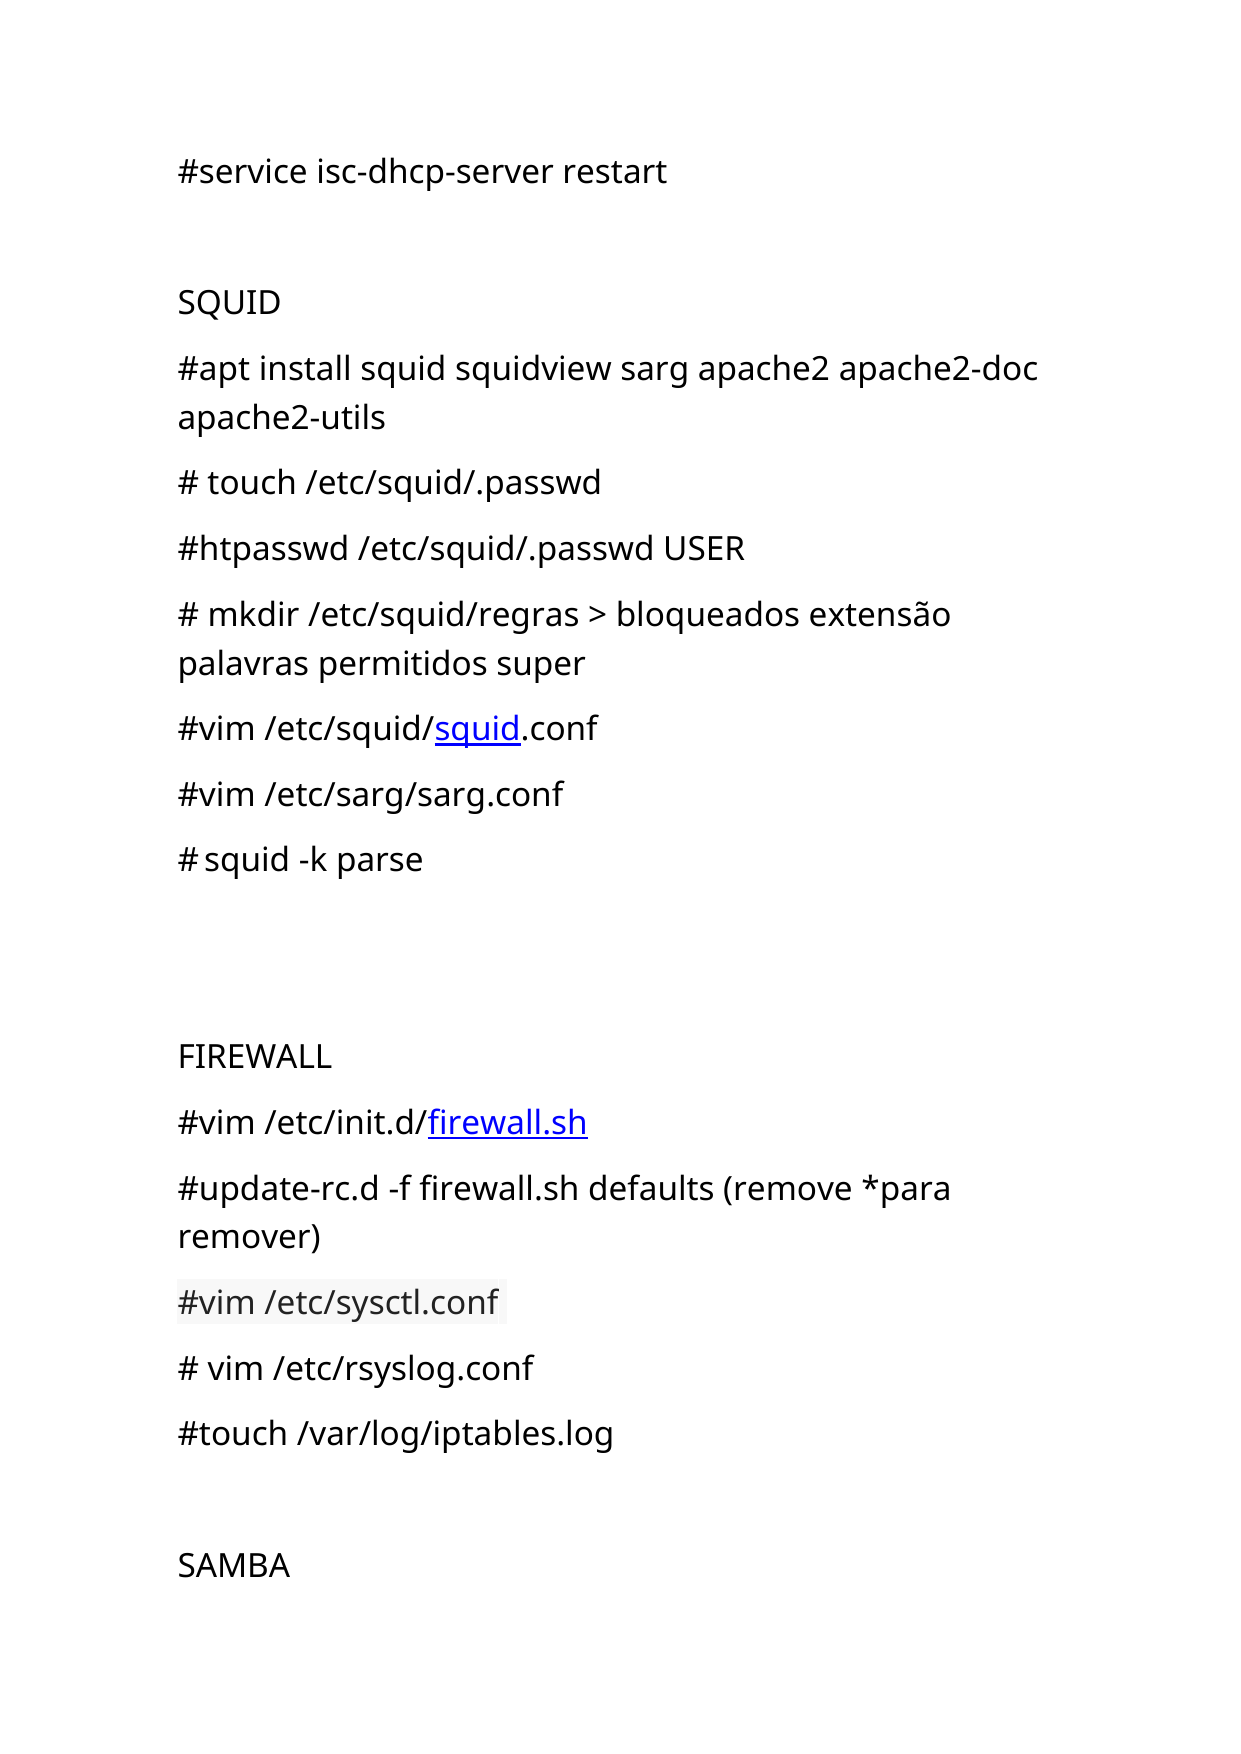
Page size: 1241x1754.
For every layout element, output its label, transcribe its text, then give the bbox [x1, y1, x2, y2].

text # squid -k parse [177, 836, 1063, 882]
text SAMBA [177, 1541, 1063, 1587]
text # touch /etc/squid/.passwd [177, 459, 1063, 504]
text #vim /etc/squid/squid.conf [177, 705, 1063, 750]
text SQUID [177, 279, 1063, 324]
text #htpasswd /etc/squid/.passwd USER [177, 525, 1063, 570]
text # vim /etc/rsyslog.conf [177, 1344, 1063, 1390]
text #service isc-dhcp-server restart [177, 148, 1063, 193]
text #vim /etc/sarg/sarg.conf [177, 771, 1063, 816]
text FIREWALL [177, 1033, 1063, 1078]
text #apt install squid squidview sarg apache2 apache2-doc apache2-utils [177, 344, 1063, 439]
text #vim /etc/init.d/firewall.sh [177, 1099, 1063, 1144]
text #vim /etc/sysctl.conf [177, 1279, 1063, 1324]
text #update-rc.d -f firewall.sh defaults (remove *para remover) [177, 1164, 1063, 1259]
text #touch /var/log/iptables.log [177, 1410, 1063, 1456]
text # mkdir /etc/squid/regras > bloqueados extensão palavras permitidos super [177, 590, 1063, 685]
